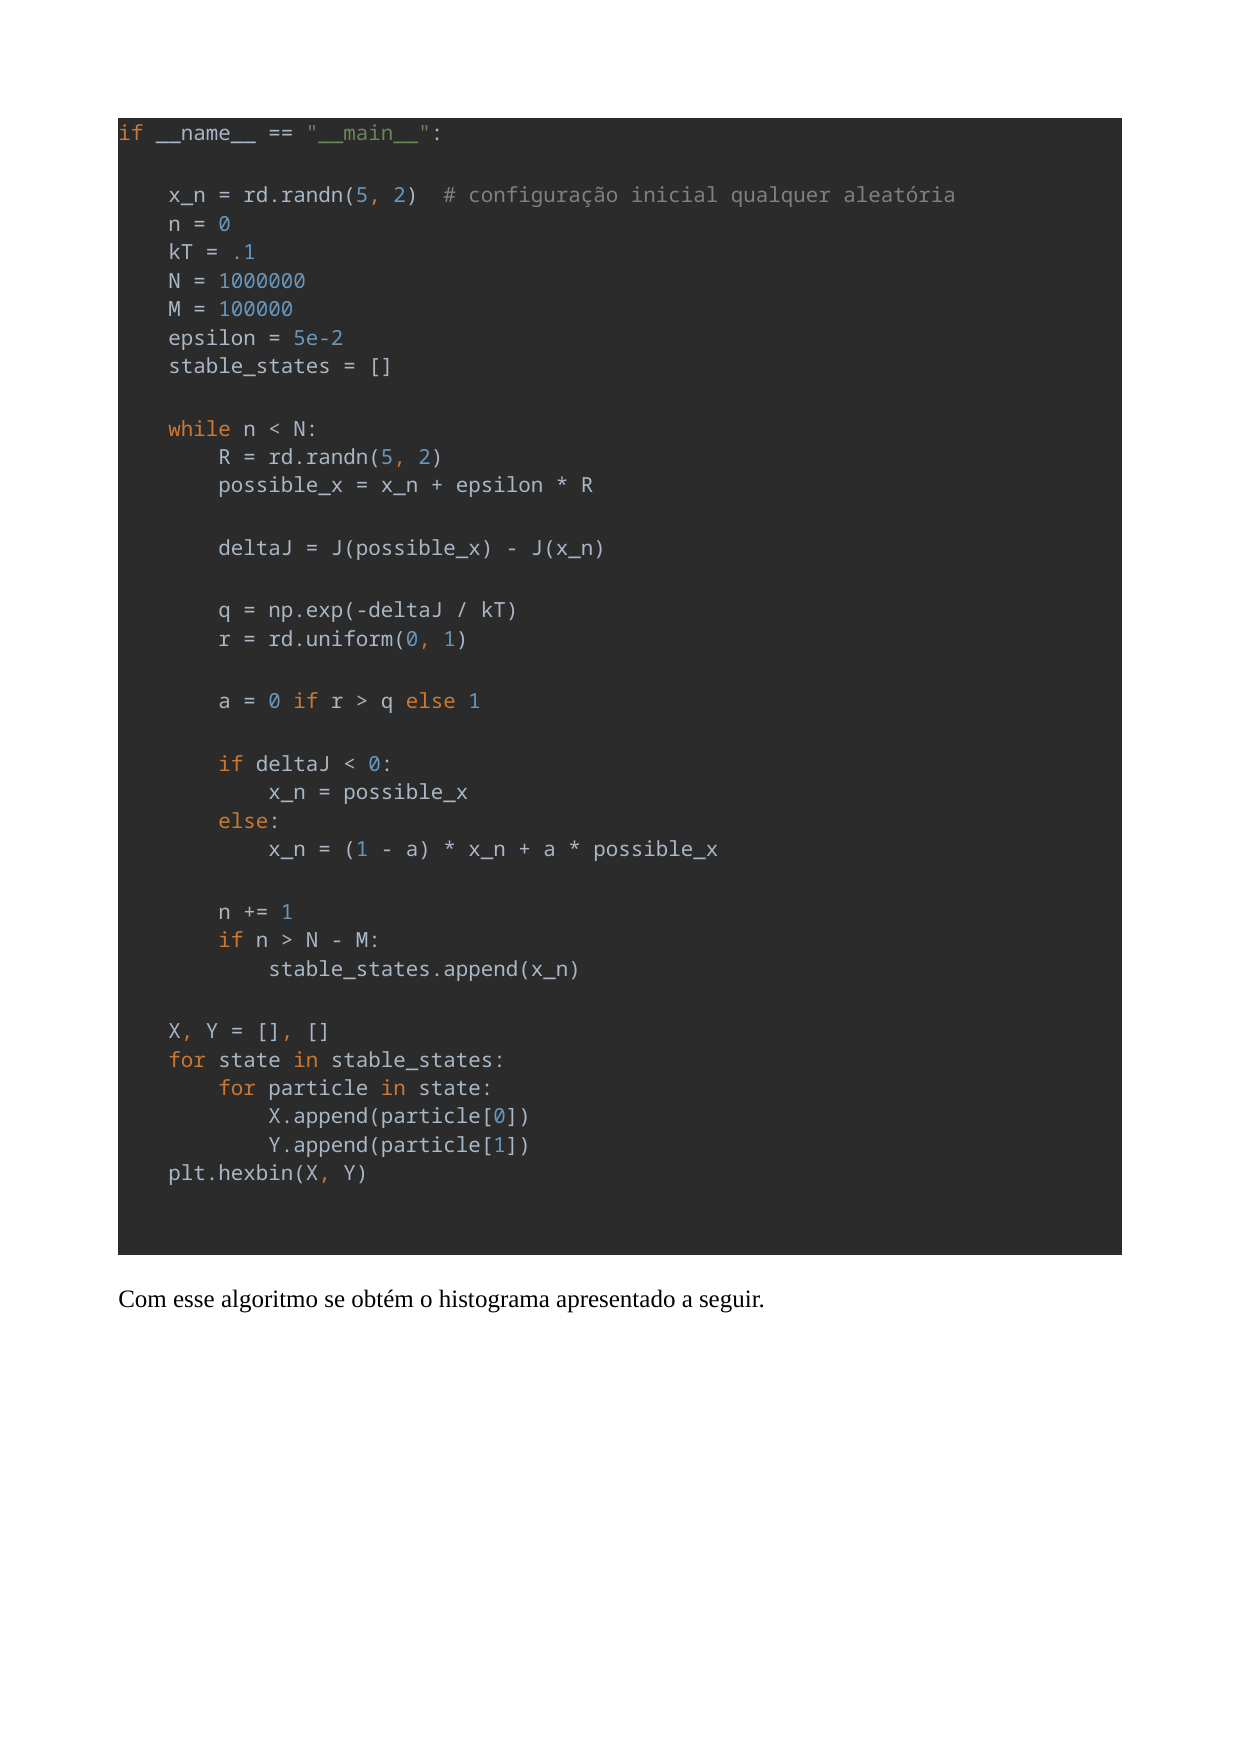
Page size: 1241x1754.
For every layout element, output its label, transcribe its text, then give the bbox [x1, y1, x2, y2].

text Com esse algoritmo se obtém o histograma apresentado a seguir. [118, 1284, 1122, 1312]
text if __name__ == "__main__": x_n = rd.randn(5, 2) # configuração inicial qualquer aleatória n = 0 kT = .1 N = 1000000 M = 100000 epsilon = 5e-2 stable_states = [] while n < N: R = rd.randn(5, 2) possible_x = x_n + epsilon * R deltaJ = J(possible_x) - J(x_n) q = np.exp(-deltaJ / kT) r = rd.uniform(0, 1) a = 0 if r > q else 1 if deltaJ < 0: x_n = possible_x else: x_n = (1 - a) * x_n + a * possible_x n += 1 if n > N - M: stable_states.append(x_n) X, Y = [], [] for state in stable_states: for particle in state: X.append(particle[0]) Y.append(particle[1]) plt.hexbin(X, Y) [118, 118, 1122, 1221]
